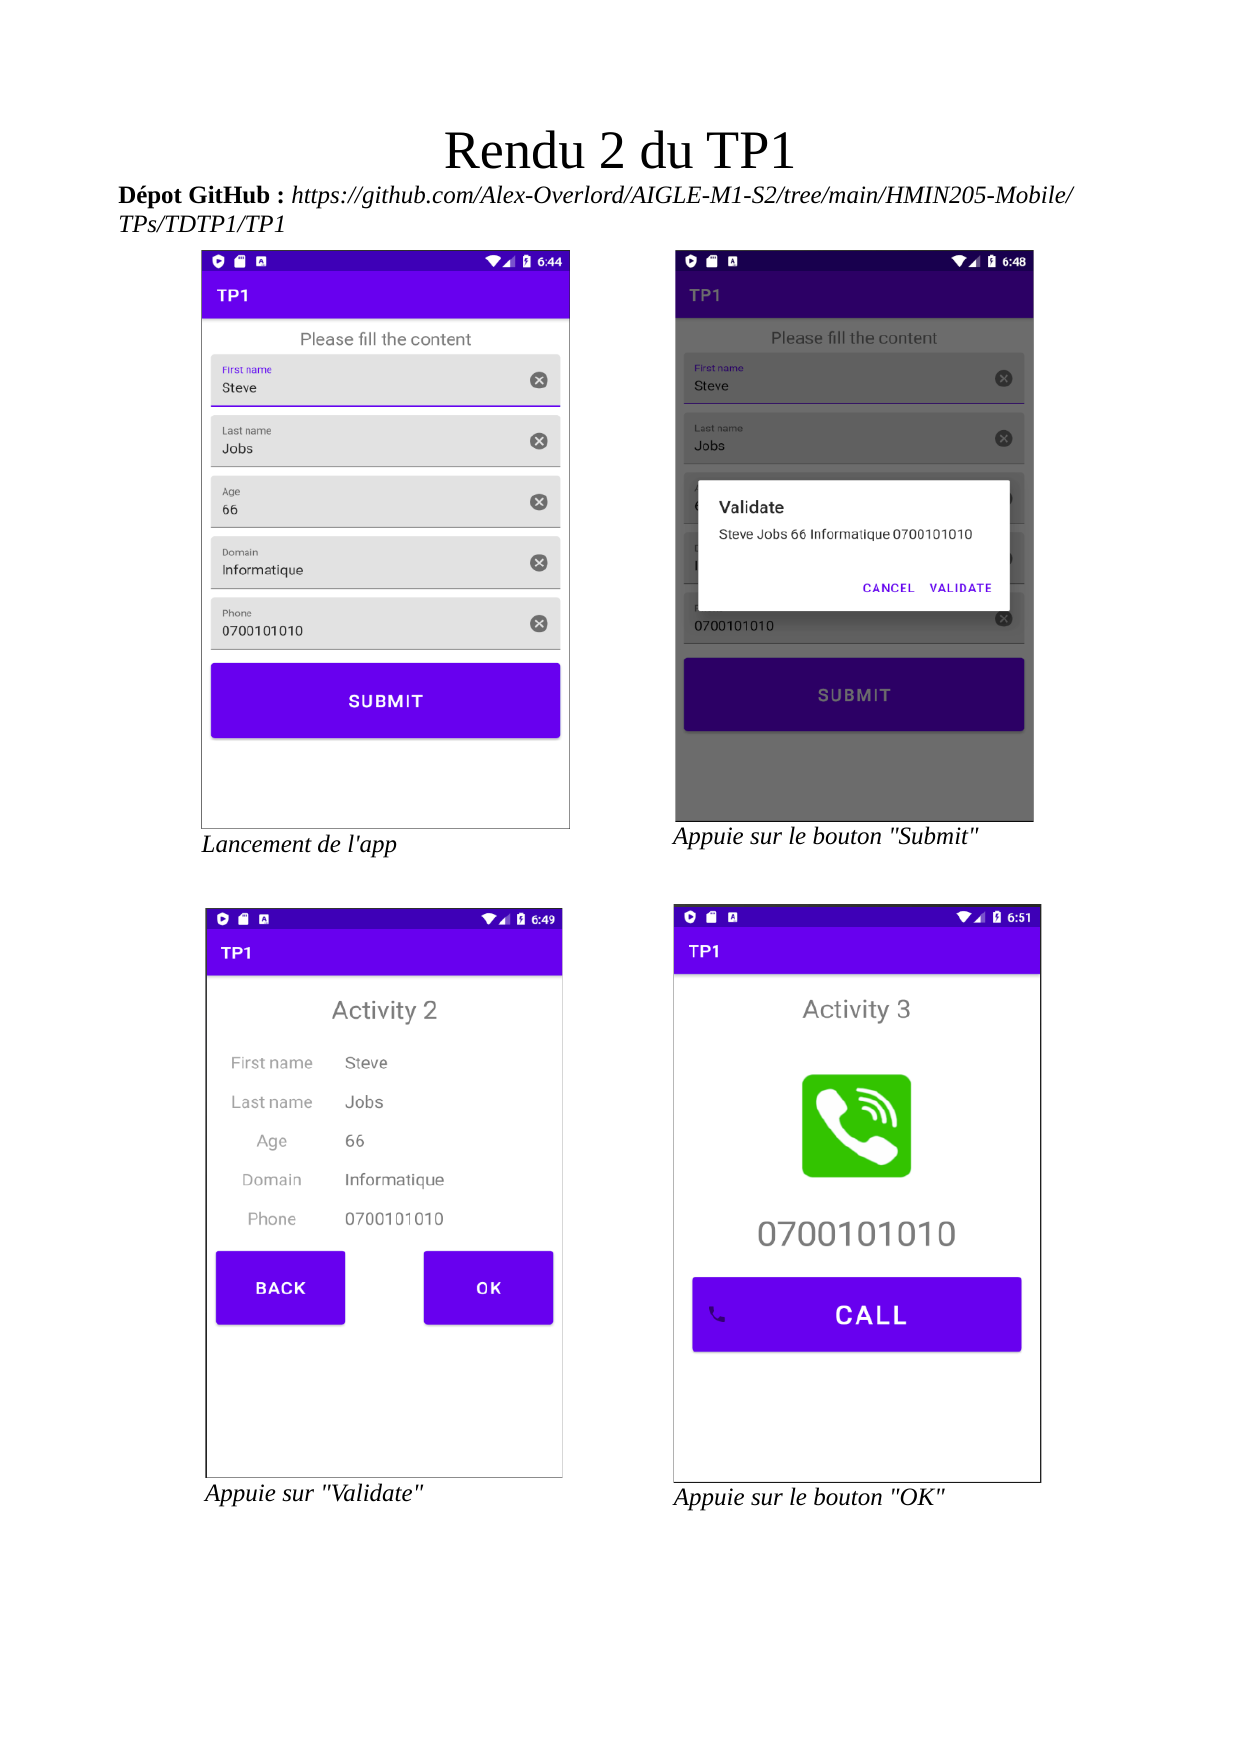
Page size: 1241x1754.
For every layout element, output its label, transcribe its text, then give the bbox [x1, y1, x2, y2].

picture [201, 250, 570, 829]
picture [205, 908, 563, 1478]
text Rendu 2 du TP1 [118, 118, 1122, 180]
text Appuie sur "Validate" [205, 1478, 563, 1506]
text Lancement de l'app [201, 829, 570, 858]
picture [675, 250, 1034, 822]
text Appuie sur le bouton "OK" [674, 1483, 1041, 1511]
picture [673, 904, 1042, 1483]
text Dépot GitHub : https://github.com/Alex-Overlord/AIGLE-M1-S2/tree/main/HMIN205-Mobile/TPs/TDTP1/TP1 [118, 180, 1122, 238]
text Appuie sur le bouton "Submit" [673, 263, 1036, 850]
